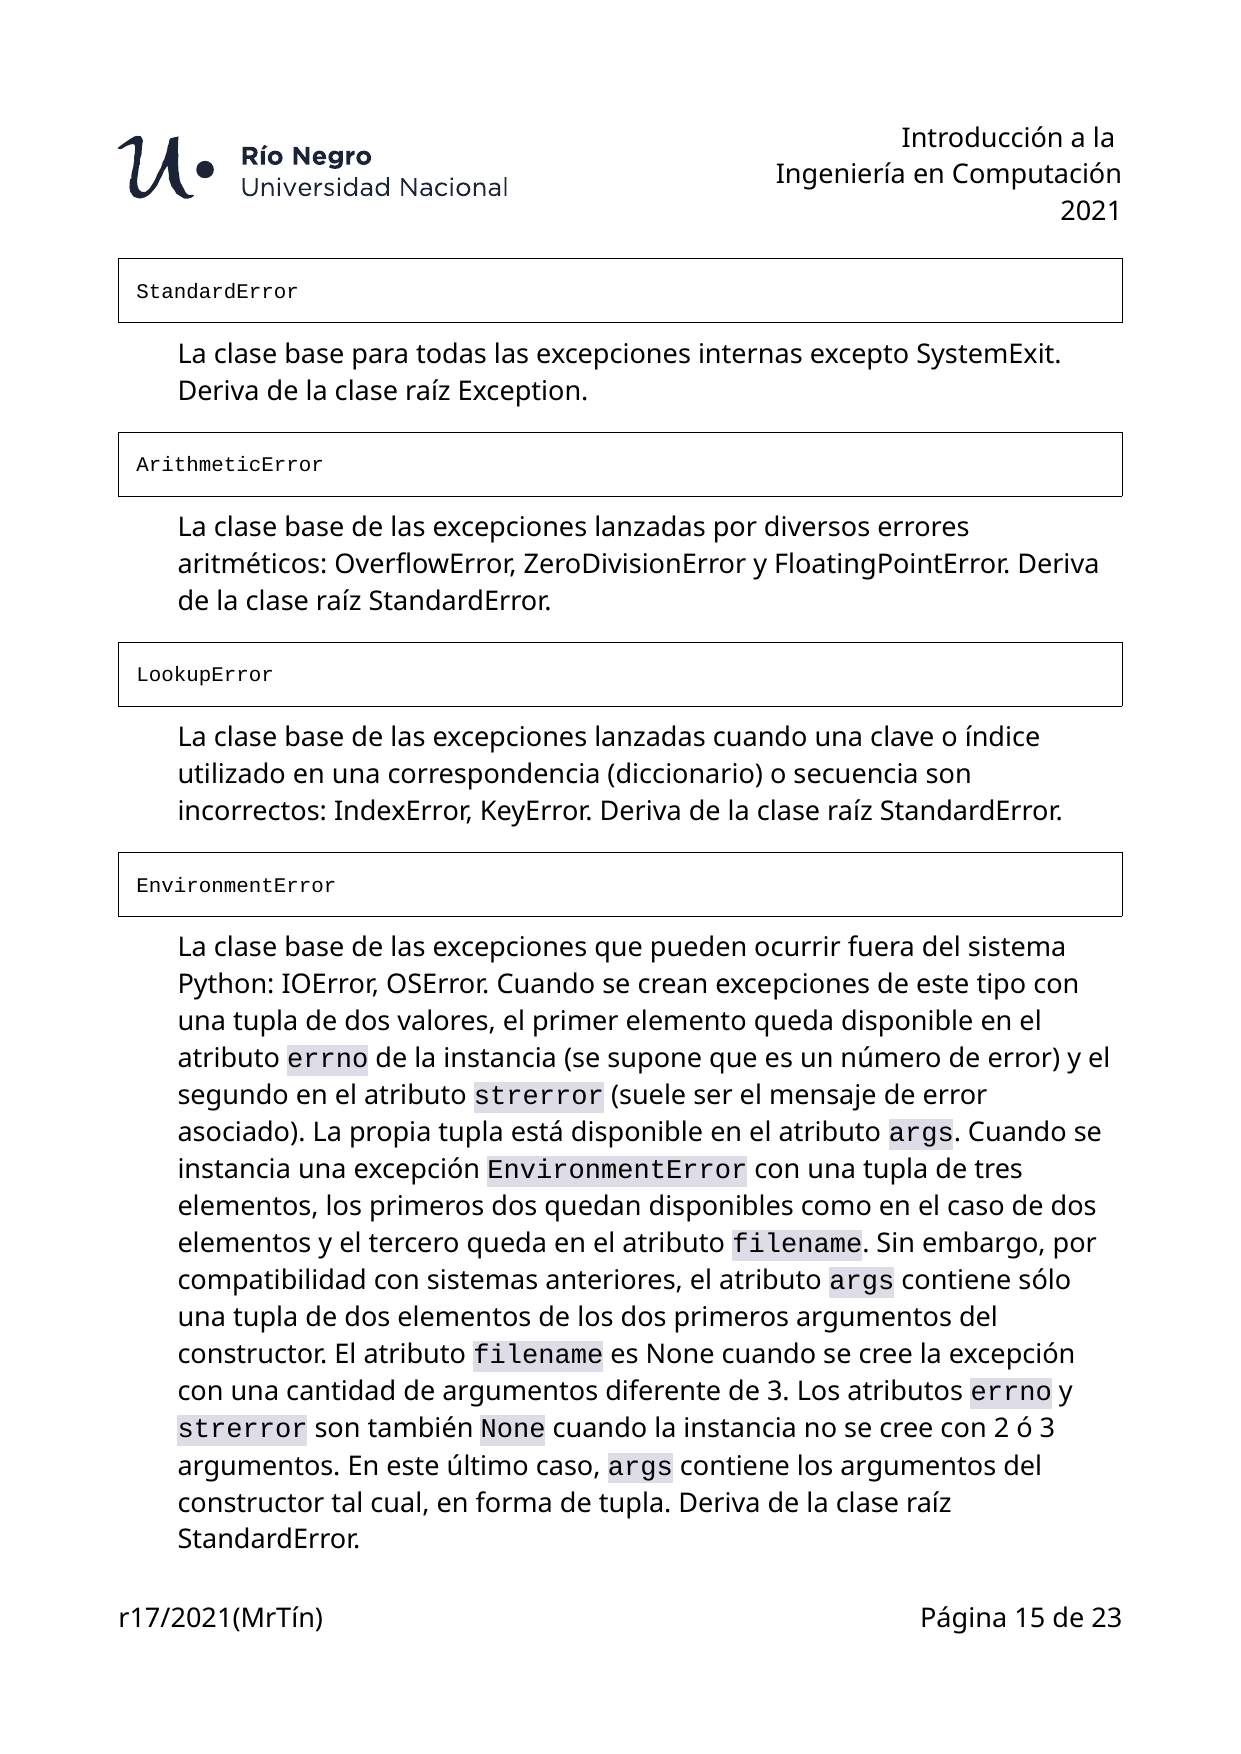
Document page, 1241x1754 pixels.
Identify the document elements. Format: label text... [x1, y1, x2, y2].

text StandardError [119, 259, 1122, 322]
list La clase base de las excepciones lanzadas por diversos errores aritméticos: OverflowError, ZeroDivisionError y FloatingPointError. Deriva de la clase raíz StandardError. [177, 507, 1122, 618]
text EnvironmentError [119, 853, 1122, 916]
list La clase base para todas las excepciones internas excepto SystemExit. Deriva de la clase raíz Exception. [177, 334, 1122, 408]
list La clase base de las excepciones que pueden ocurrir fuera del sistema Python: IOError, OSError. Cuando se crean excepciones de este tipo con una tupla de dos valores, el primer elemento queda disponible en el atributo errno de la instancia (se supone que es un número de error) y el segundo en el atributo strerror (suele ser el mensaje de error asociado). La propia tupla está disponible en el atributo args. Cuando se instancia una excepción EnvironmentError con una tupla de tres elementos, los primeros dos quedan disponibles como en el caso de dos elementos y el tercero queda en el atributo filename. Sin embargo, por compatibilidad con sistemas anteriores, el atributo args contiene sólo una tupla de dos elementos de los dos primeros argumentos del constructor. El atributo filename es None cuando se cree la excepción con una cantidad de argumentos diferente de 3. Los atributos errno y strerror son también None cuando la instancia no se cree con 2 ó 3 argumentos. En este último caso, args contiene los argumentos del constructor tal cual, en forma de tupla. Deriva de la clase raíz StandardError. [177, 928, 1122, 1557]
list La clase base de las excepciones lanzadas cuando una clave o índice utilizado en una correspondencia (diccionario) o secuencia son incorrectos: IndexError, KeyError. Deriva de la clase raíz StandardError. [177, 718, 1122, 828]
text ArithmeticError [119, 433, 1122, 496]
text LookupError [119, 643, 1122, 706]
